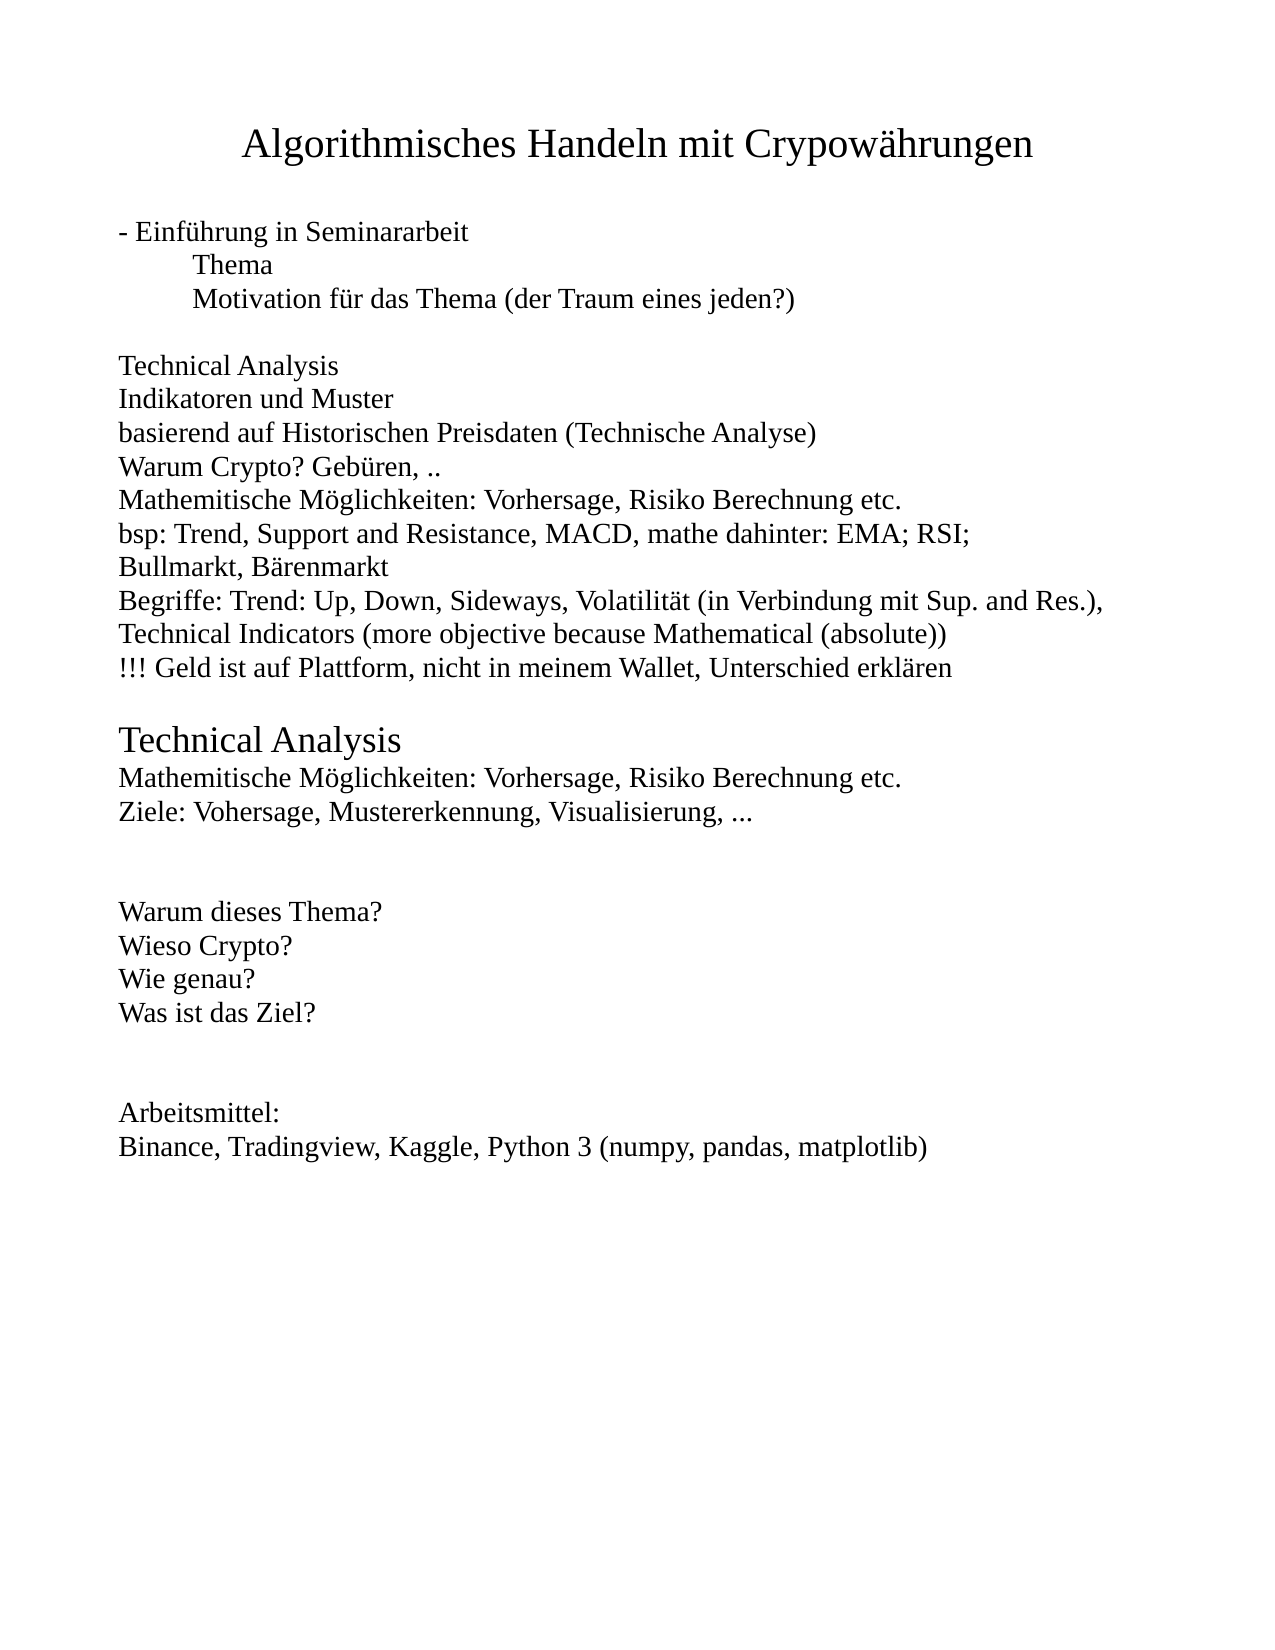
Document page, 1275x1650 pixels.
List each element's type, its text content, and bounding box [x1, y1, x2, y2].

text Arbeitsmittel: [118, 1096, 1157, 1129]
text Technical Analysis [118, 717, 1157, 760]
text Wie genau? [118, 961, 1157, 995]
text bsp: Trend, Support and Resistance, MACD, mathe dahinter: EMA; RSI; [118, 516, 1157, 549]
text Indikatoren und Muster [118, 382, 1157, 415]
text basierend auf Historischen Preisdaten (Technische Analyse) [118, 415, 1157, 449]
text - Einführung in Seminararbeit [118, 214, 1157, 247]
text !!! Geld ist auf Plattform, nicht in meinem Wallet, Unterschied erklären [118, 650, 1157, 683]
text Binance, Tradingview, Kaggle, Python 3 (numpy, pandas, matplotlib) [118, 1129, 1157, 1163]
text Thema [118, 247, 1157, 281]
text Motivation für das Thema (der Traum eines jeden?) [118, 281, 1157, 314]
text Wieso Crypto? [118, 928, 1157, 961]
text Warum Crypto? Gebüren, .. [118, 449, 1157, 482]
text Warum dieses Thema? [118, 894, 1157, 928]
text Mathemitische Möglichkeiten: Vorhersage, Risiko Berechnung etc. [118, 482, 1157, 516]
text Ziele: Vohersage, Mustererkennung, Visualisierung, ... [118, 794, 1157, 827]
text Technical Analysis [118, 348, 1157, 382]
text Mathemitische Möglichkeiten: Vorhersage, Risiko Berechnung etc. [118, 760, 1157, 794]
text Bullmarkt, Bärenmarkt [118, 549, 1157, 583]
text Begriffe: Trend: Up, Down, Sideways, Volatilität (in Verbindung mit Sup. and Res.), Technical Indicators (more objective because Mathematical (absolute)) [118, 583, 1157, 650]
text Algorithmisches Handeln mit Crypowährungen [118, 118, 1157, 166]
text Was ist das Ziel? [118, 995, 1157, 1028]
